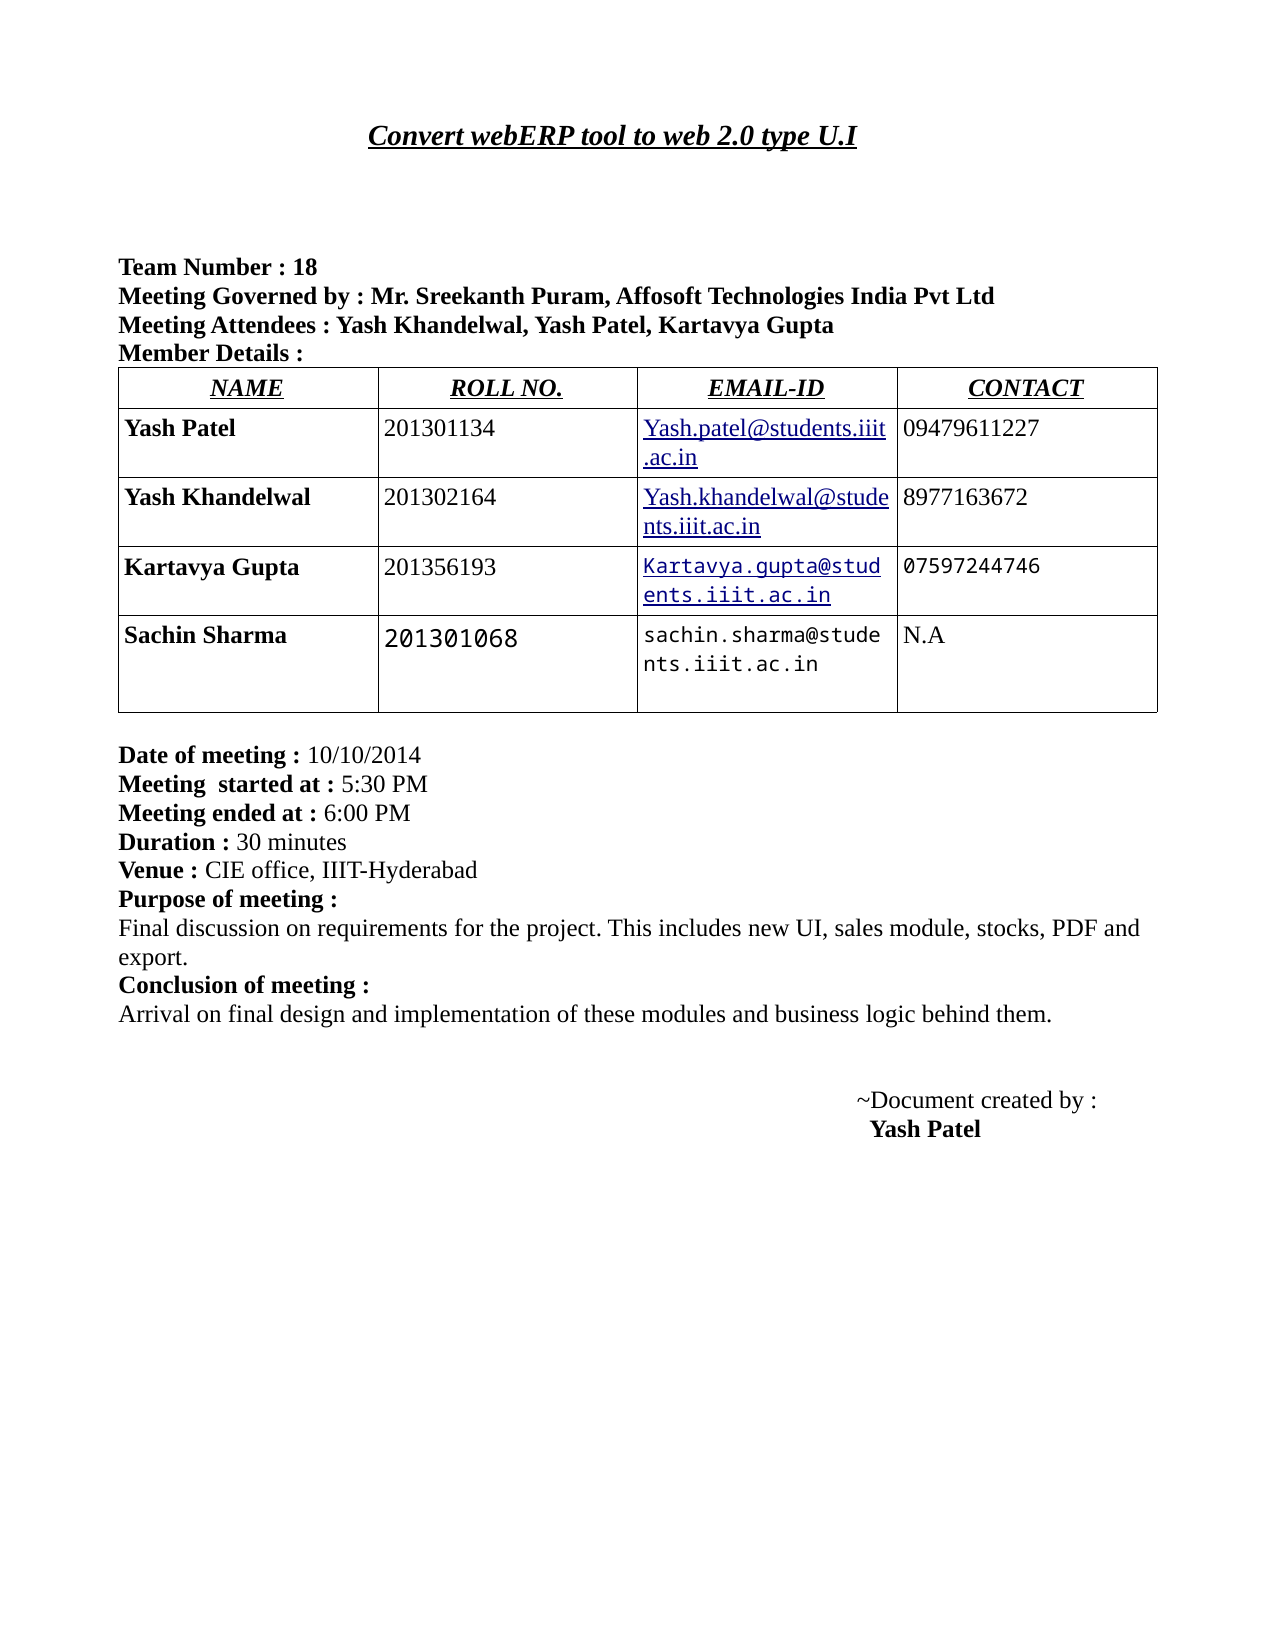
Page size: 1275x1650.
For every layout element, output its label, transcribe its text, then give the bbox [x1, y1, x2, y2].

text Final discussion on requirements for the project. This includes new UI, sales module, stocks, PDF and export. [118, 913, 1157, 971]
text Meeting ended at : 6:00 PM [118, 798, 1157, 827]
text ~Document created by : [118, 1086, 1157, 1114]
table_header CONTACT [898, 368, 1157, 408]
table_cell Kartavya Gupta [119, 547, 378, 614]
text Purpose of meeting : [118, 884, 1157, 913]
table_cell sachin.sharma@students.iiit.ac.in [638, 616, 897, 712]
table_cell Yash Khandelwal [119, 478, 378, 546]
table_cell N.A [898, 616, 1157, 712]
text Conclusion of meeting : [118, 971, 1157, 999]
table_header NAME [119, 368, 378, 408]
text Yash Patel [118, 1114, 1157, 1143]
text Venue : CIE office, IIIT-Hyderabad [118, 856, 1157, 884]
table_cell 07597244746 [898, 547, 1157, 614]
text Member Details : [118, 338, 1157, 367]
text Meeting Attendees : Yash Khandelwal, Yash Patel, Kartavya Gupta [118, 310, 1157, 338]
table_cell Yash.khandelwal@students.iiit.ac.in [638, 478, 897, 546]
text Team Number : 18 [118, 252, 1157, 281]
table_cell 201301134 [379, 409, 637, 477]
text Meeting Governed by : Mr. Sreekanth Puram, Affosoft Technologies India Pvt Ltd [118, 281, 1157, 310]
table_cell 8977163672 [898, 478, 1157, 546]
table_cell Kartavya.gupta@students.iiit.ac.in [638, 547, 897, 614]
text Convert webERP tool to web 2.0 type U.I [118, 118, 1157, 152]
table_cell Sachin Sharma [119, 616, 378, 712]
table_header EMAIL-ID [638, 368, 897, 408]
table_cell 09479611227 [898, 409, 1157, 477]
text Meeting started at : 5:30 PM [118, 769, 1157, 798]
table_cell Yash Patel [119, 409, 378, 477]
table_cell 201302164 [379, 478, 637, 546]
text Arrival on final design and implementation of these modules and business logic behind them. [118, 999, 1157, 1028]
table_cell Yash.patel@students.iiit.ac.in [638, 409, 897, 477]
table_header ROLL NO. [379, 368, 637, 408]
table_cell 201356193 [379, 547, 637, 614]
table_cell 201301068 [379, 616, 637, 712]
text Duration : 30 minutes [118, 827, 1157, 856]
text Date of meeting : 10/10/2014 [118, 741, 1157, 769]
